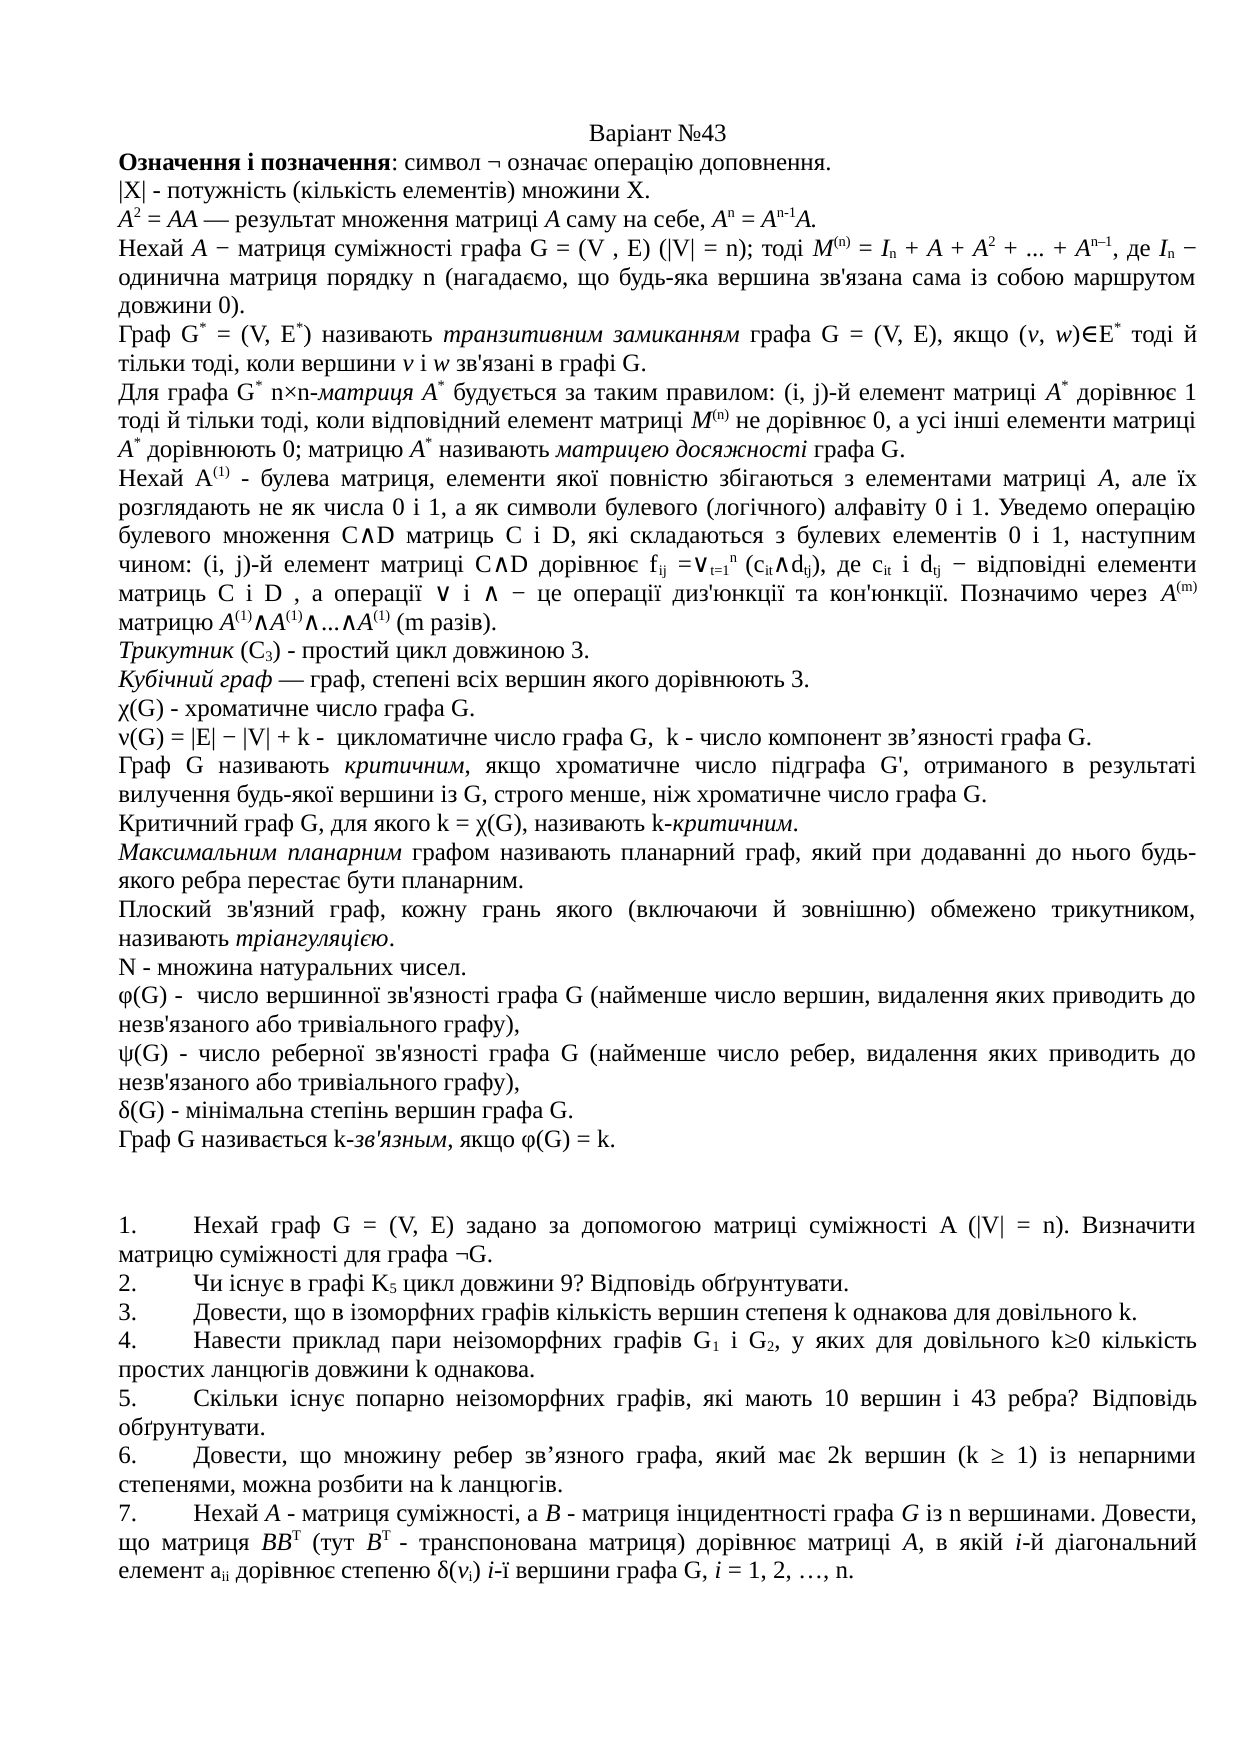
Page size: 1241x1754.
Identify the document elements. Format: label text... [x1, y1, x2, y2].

text Граф G називають критичним, якщо хроматичне число підграфа G', отриманого в результаті вилучення будь-якої вершини із G, строго менше, ніж хроматичне число графа G. [118, 751, 1197, 808]
text Граф G* = (V, E*) називають транзитивним замиканням графа G = (V, E), якщо (v, w)∈E* тоді й тільки тоді, коли вершини v і w зв'язані в графі G. [118, 319, 1197, 377]
list Чи існує в графі K5 цикл довжини 9? Відповідь обґрунтувати. [118, 1268, 1197, 1297]
list Скільки існує попарно неізоморфних графів, які мають 10 вершин і 43 ребра? Відповідь обґрунтувати. [118, 1383, 1197, 1441]
text Означення і позначення: символ ¬ означає операцію доповнення. [118, 147, 1197, 176]
list Нехай граф G = (V, E) задано за допомогою матриці суміжності A (|V| = n). Визначити матрицю суміжності для графа ¬G. [118, 1211, 1197, 1268]
text Максимальним планарним графом називають планарний граф, який при додаванні до нього будь-якого ребра перестає бути планарним. [118, 837, 1197, 894]
text Для графа G* n×n-матриця A* будується за таким правилом: (i, j)-й елемент матриці A* дорівнює 1 тоді й тільки тоді, коли відповідний елемент матриці M(n) не дорівнює 0, а усі інші елементи матриці A* дорівнюють 0; матрицю A* називають матрицею досяжності графа G. [118, 377, 1197, 463]
text Плоский зв'язний граф, кожну грань якого (включаючи й зовнішню) обмежено трикутником, називають тріангуляцією. [118, 894, 1197, 952]
text Нехай A(1) - булева матриця, елементи якої повністю збігаються з елементами матриці A, але їх розглядають не як числа 0 і 1, а як символи булевого (логічного) алфавіту 0 і 1. Уведемо операцію булевого множення С∧D матриць С і D, які складаються з булевих елементів 0 і 1, наступним чином: (i, j)-й елемент матриці С∧D дорівнює fij =∨t=1n (cit∧dtj), де сit і dtj − відповідні елементи матриць С і D , а операції ∨ і ∧ − це операції диз'юнкції та кон'юнкції. Позначимо через A(m) матрицю A(1)∧A(1)∧...∧A(1) (m разів). [118, 463, 1197, 636]
text φ(G) - число вершинної зв'язності графа G (найменше число вершин, видалення яких приводить до незв'язаного або тривіального графу), [118, 981, 1197, 1038]
text A2 = AA — результат множення матриці A саму на себе, An = An-1A. [118, 204, 1197, 233]
list Довести, що в ізоморфних графів кількість вершин степеня k однакова для довільного k. [118, 1297, 1197, 1326]
list Довести, що множину ребер зв’язного графа, який має 2k вершин (k ≥ 1) із непарними степенями, можна розбити на k ланцюгів. [118, 1441, 1197, 1498]
text Кубічний граф — граф, степені всіх вершин якого дорівнюють 3. [118, 664, 1197, 693]
text Граф G називається k-зв'язным, якщо φ(G) = k. [118, 1124, 1197, 1153]
text Варіант №43 [118, 118, 1197, 147]
text ψ(G) - число реберної зв'язності графа G (найменше число ребер, видалення яких приводить до незв'язаного або тривіального графу), [118, 1038, 1197, 1096]
text ν(G) = |E| − |V| + k - цикломатичне число графа G, k - число компонент зв’язності графа G. [118, 722, 1197, 751]
text Критичний граф G, для якого k = χ(G), називають k-критичним. [118, 808, 1197, 837]
text Нехай A − матриця суміжності графа G = (V , E) (|V| = n); тоді M(n) = In + A + A2 + ... + An–1, де In − одинична матриця порядку n (нагадаємо, що будь-яка вершина зв'язана сама із собою маршрутом довжини 0). [118, 233, 1197, 319]
text |Х| - потужність (кількість елементів) множини Х. [118, 176, 1197, 204]
list Нехай A - матриця суміжності, а В - матриця інцидентності графа G із n вершинами. Довести, що матриця BBT (тут BT - транспонована матриця) дорівнює матриці А, в якій i-й діагональний елемент aii дорівнює степеню δ(vi) i-ї вершини графа G, i = 1, 2, …, n. [118, 1498, 1197, 1584]
text Трикутник (С3) - простий цикл довжиною 3. [118, 636, 1197, 664]
text δ(G) - мінімальна степінь вершин графа G. [118, 1096, 1197, 1124]
list Навести приклад пари неізоморфних графів G1 i G2, у яких для довільного k≥0 кількість простих ланцюгів довжини k однакова. [118, 1326, 1197, 1383]
text χ(G) - хроматичне число графа G. [118, 693, 1197, 722]
text N - множина натуральних чисел. [118, 952, 1197, 981]
